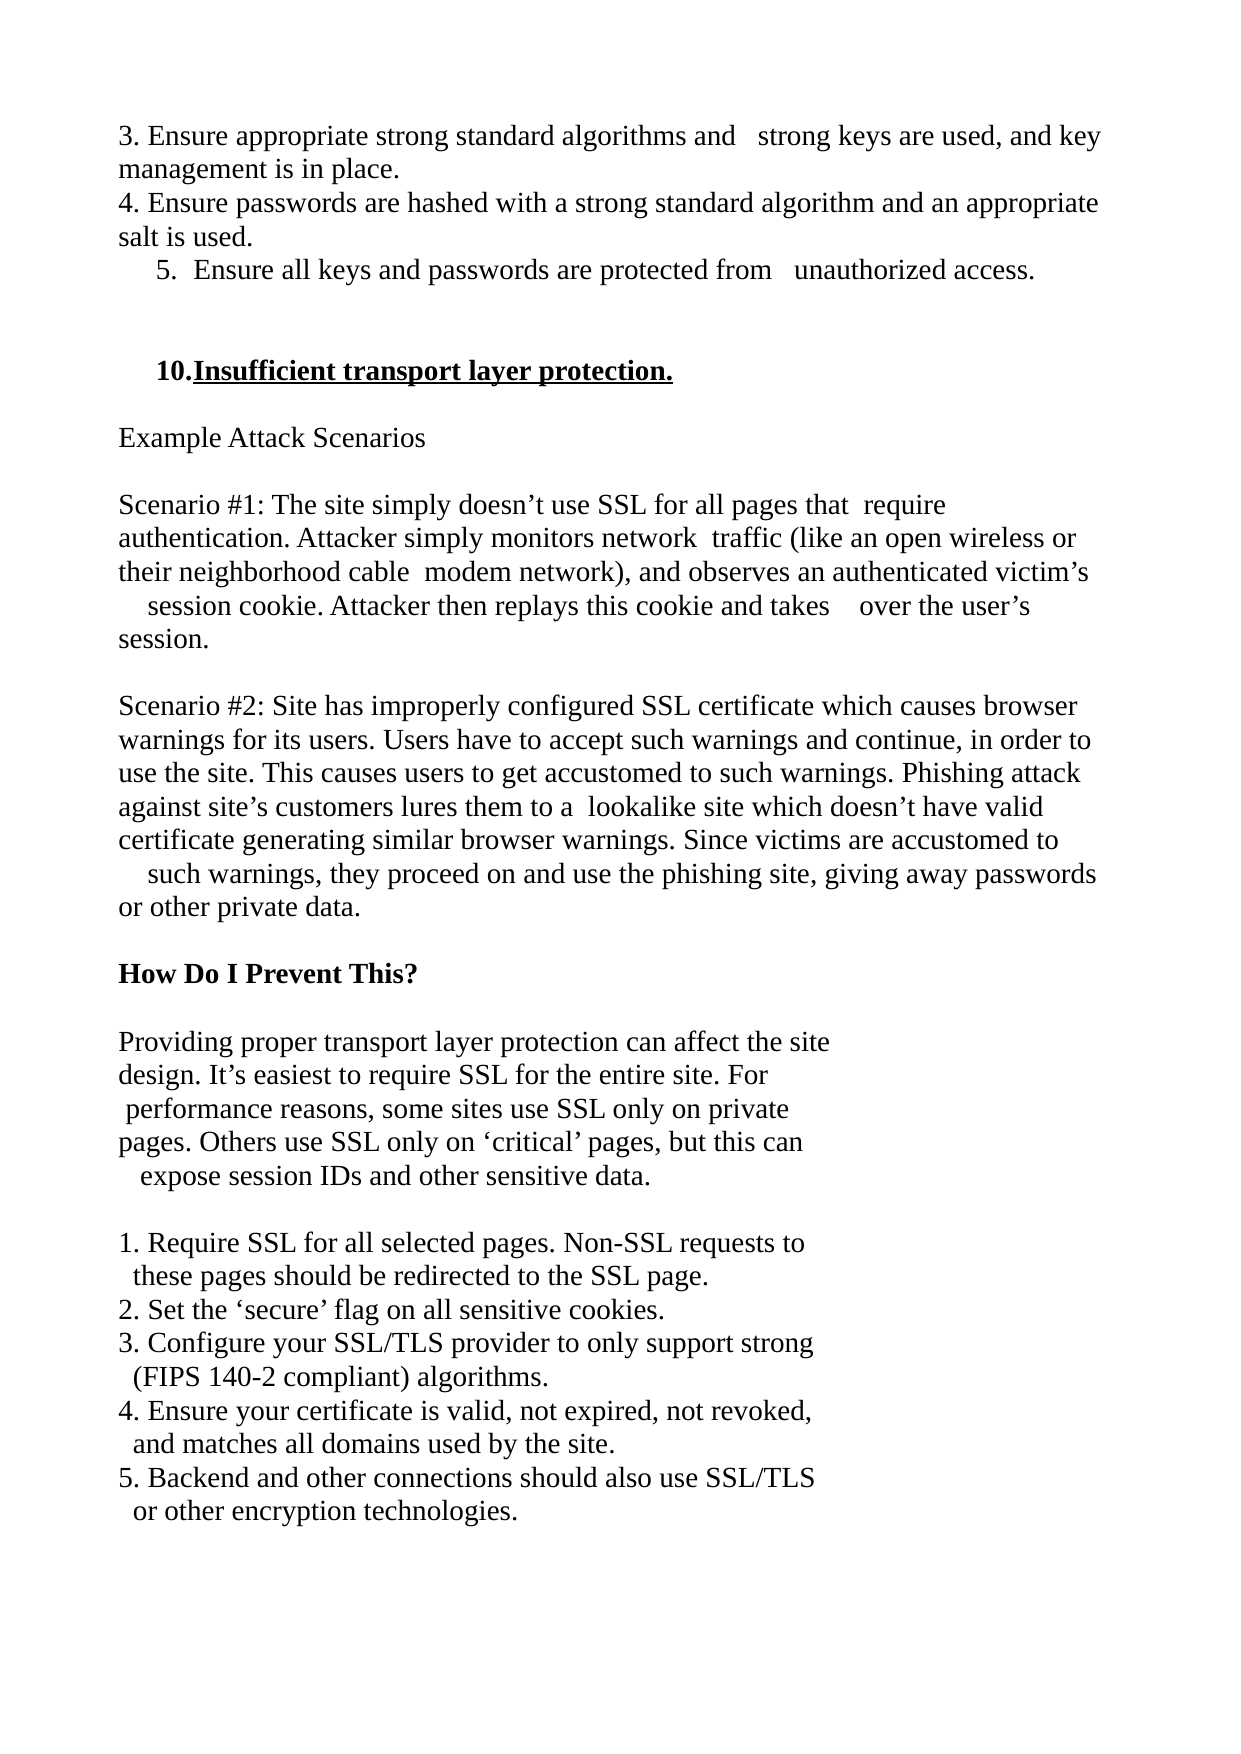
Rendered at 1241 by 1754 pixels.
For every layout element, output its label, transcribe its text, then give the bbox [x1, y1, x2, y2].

text 3. Configure your SSL/TLS provider to only support strong [118, 1326, 1122, 1359]
text or other encryption technologies. [118, 1493, 1122, 1527]
list Insufficient transport layer protection. [156, 353, 1122, 386]
text 4. Ensure your certificate is valid, not expired, not revoked, [118, 1393, 1122, 1426]
text design. It’s easiest to require SSL for the entire site. For [118, 1057, 1122, 1091]
text 1. Require SSL for all selected pages. Non-SSL requests to [118, 1225, 1122, 1258]
text expose session IDs and other sensitive data. [118, 1158, 1122, 1191]
text pages. Others use SSL only on ‘critical’ pages, but this can [118, 1124, 1122, 1158]
text 2. Set the ‘secure’ flag on all sensitive cookies. [118, 1292, 1122, 1326]
text How Do I Prevent This? [118, 957, 1122, 990]
text 4. Ensure passwords are hashed with a strong standard algorithm and an appropriate salt is used. [118, 185, 1122, 252]
text and matches all domains used by the site. [118, 1426, 1122, 1460]
text these pages should be redirected to the SSL page. [118, 1258, 1122, 1292]
text Scenario #2: Site has improperly configured SSL certificate which causes browser warnings for its users. Users have to accept such warnings and continue, in order to use the site. This causes users to get accustomed to such warnings. Phishing attack against site’s customers lures them to a lookalike site which doesn’t have valid certificate generating similar browser warnings. Since victims are accustomed to [118, 688, 1122, 856]
text such warnings, they proceed on and use the phishing site, giving away passwords or other private data. [118, 856, 1122, 923]
text Scenario #1: The site simply doesn’t use SSL for all pages that require authentication. Attacker simply monitors network traffic (like an open wireless or their neighborhood cable modem network), and observes an authenticated victim’s [118, 487, 1122, 588]
text (FIPS 140-2 compliant) algorithms. [118, 1359, 1122, 1393]
text 5. Backend and other connections should also use SSL/TLS [118, 1460, 1122, 1493]
text Example Attack Scenarios [118, 420, 1122, 453]
text 3. Ensure appropriate strong standard algorithms and strong keys are used, and key management is in place. [118, 118, 1122, 185]
text performance reasons, some sites use SSL only on private [118, 1091, 1122, 1124]
text Providing proper transport layer protection can affect the site [118, 1024, 1122, 1057]
text session cookie. Attacker then replays this cookie and takes over the user’s session. [118, 588, 1122, 655]
list Ensure all keys and passwords are protected from unauthorized access. [156, 252, 1122, 286]
